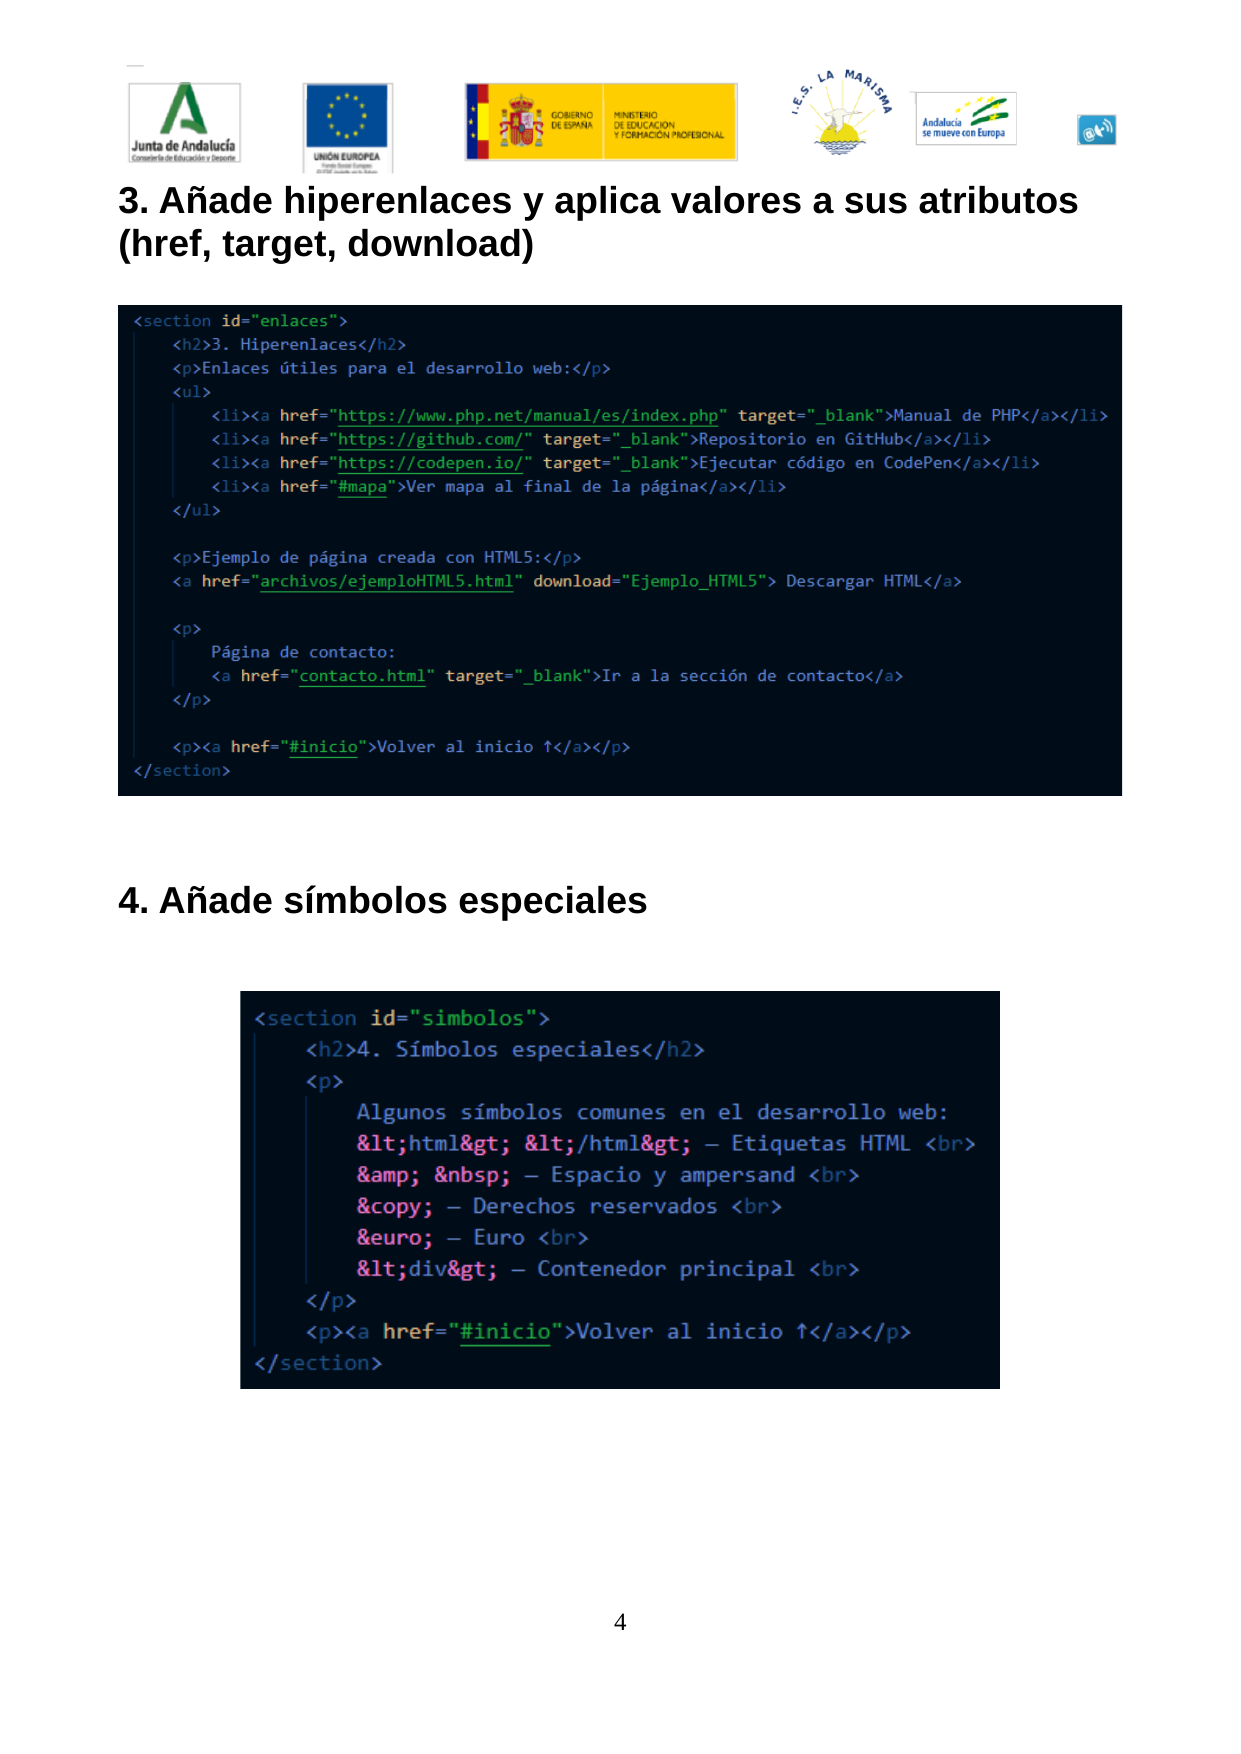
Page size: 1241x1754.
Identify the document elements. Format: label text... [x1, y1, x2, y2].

picture [118, 65, 1123, 178]
subtitle 3. Añade hiperenlaces y aplica valores a sus atributos (href, target, download) [118, 178, 1122, 264]
picture [240, 991, 1000, 1389]
subtitle 4. Añade símbolos especiales [118, 878, 1122, 921]
picture [118, 305, 1123, 796]
